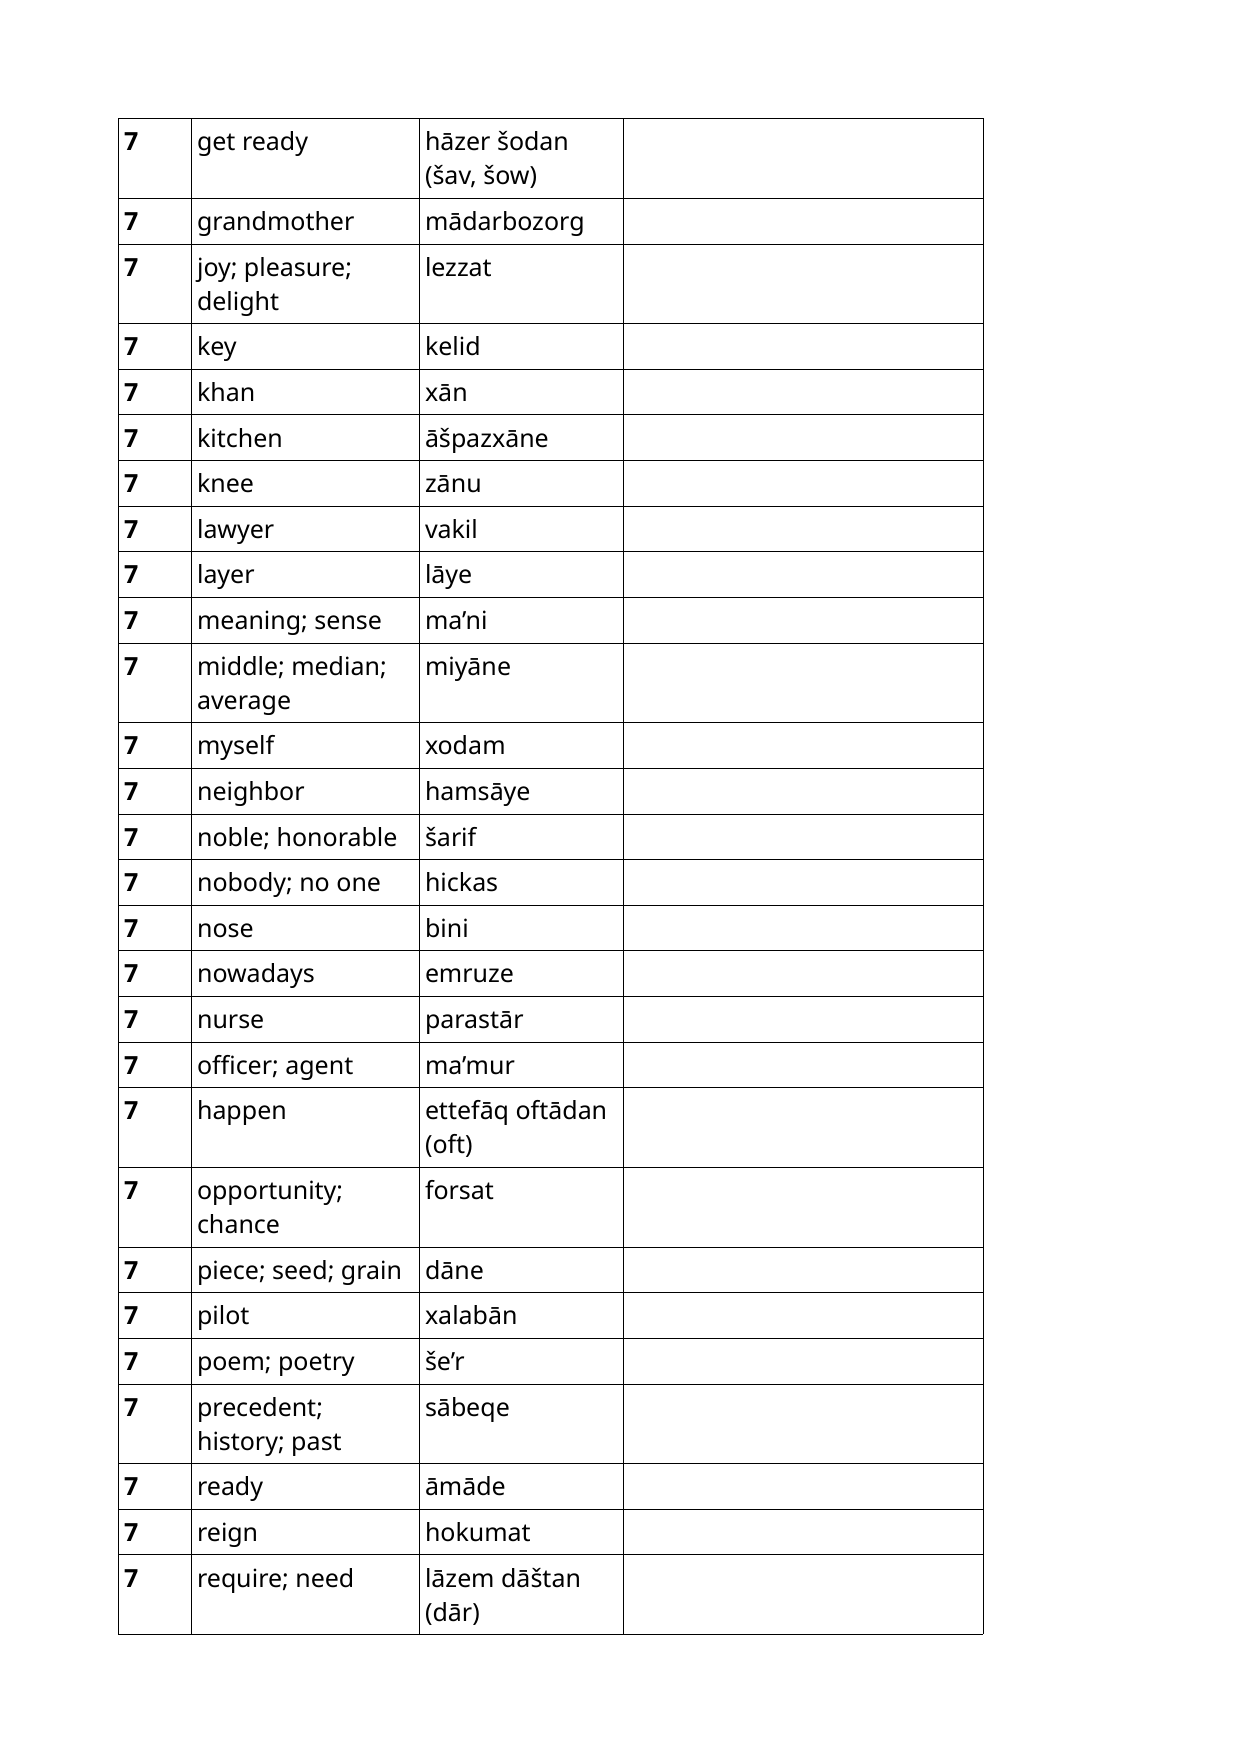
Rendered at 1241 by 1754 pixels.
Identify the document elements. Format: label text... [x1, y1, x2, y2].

table_cell zānu [420, 461, 623, 506]
table_cell piece; seed; grain [192, 1248, 419, 1292]
table_cell še’r [420, 1339, 623, 1383]
table_cell [624, 1248, 983, 1292]
table_cell forsat [420, 1168, 623, 1247]
table_cell khan [192, 370, 419, 414]
table_cell 7 [119, 1510, 191, 1554]
table_cell sābeqe [420, 1385, 623, 1463]
table_cell hāzer šodan (šav, šow) [420, 119, 623, 198]
table_cell key [192, 324, 419, 369]
table_cell poem; poetry [192, 1339, 419, 1383]
table_cell 7 [119, 245, 191, 323]
table_cell [624, 1088, 983, 1167]
table_cell 7 [119, 1385, 191, 1463]
table_cell 7 [119, 1339, 191, 1383]
table_cell myself [192, 723, 419, 768]
table_cell nowadays [192, 951, 419, 996]
table_cell [624, 415, 983, 460]
table_cell 7 [119, 723, 191, 768]
table_cell 7 [119, 906, 191, 950]
table_cell ettefāq oftādan (oft) [420, 1088, 623, 1167]
table_cell kitchen [192, 415, 419, 460]
table_cell [624, 860, 983, 905]
table_cell nobody; no one [192, 860, 419, 905]
table_cell [624, 119, 983, 198]
table_cell [624, 598, 983, 642]
table_cell ma’ni [420, 598, 623, 642]
table_cell hickas [420, 860, 623, 905]
table_cell [624, 370, 983, 414]
table_cell ready [192, 1464, 419, 1509]
table_cell xodam [420, 723, 623, 768]
table_cell [624, 644, 983, 722]
table_cell middle; median; average [192, 644, 419, 722]
table_cell parastār [420, 997, 623, 1042]
table_cell xalabān [420, 1293, 623, 1338]
table_cell nose [192, 906, 419, 950]
table_cell 7 [119, 860, 191, 905]
table_cell precedent; history; past [192, 1385, 419, 1463]
table_cell 7 [119, 644, 191, 722]
table_cell grandmother [192, 199, 419, 243]
table_cell get ready [192, 119, 419, 198]
table_cell [624, 461, 983, 506]
table_cell 7 [119, 1168, 191, 1247]
table_cell [624, 951, 983, 996]
table_cell [624, 723, 983, 768]
table_cell 7 [119, 1043, 191, 1087]
table_cell hokumat [420, 1510, 623, 1554]
table_cell miyāne [420, 644, 623, 722]
table_cell 7 [119, 997, 191, 1042]
table_cell 7 [119, 461, 191, 506]
table_cell [624, 769, 983, 813]
table_cell 7 [119, 769, 191, 813]
table_cell meaning; sense [192, 598, 419, 642]
table_cell kelid [420, 324, 623, 369]
table_cell pilot [192, 1293, 419, 1338]
table_cell 7 [119, 815, 191, 859]
table_cell [624, 815, 983, 859]
table_cell require; need [192, 1555, 419, 1634]
table_cell emruze [420, 951, 623, 996]
table_cell noble; honorable [192, 815, 419, 859]
table_cell 7 [119, 1248, 191, 1292]
table_cell šarif [420, 815, 623, 859]
table_cell nurse [192, 997, 419, 1042]
table_cell mādarbozorg [420, 199, 623, 243]
table_cell 7 [119, 1555, 191, 1634]
table_cell [624, 1043, 983, 1087]
table_cell bini [420, 906, 623, 950]
table_cell 7 [119, 1293, 191, 1338]
table_cell xān [420, 370, 623, 414]
table_cell [624, 245, 983, 323]
table_cell reign [192, 1510, 419, 1554]
table_cell [624, 997, 983, 1042]
table_cell 7 [119, 951, 191, 996]
table_cell officer; agent [192, 1043, 419, 1087]
table_cell vakil [420, 507, 623, 551]
table_cell layer [192, 552, 419, 597]
table_cell [624, 199, 983, 243]
table_cell [624, 507, 983, 551]
table_cell [624, 906, 983, 950]
table_cell [624, 1385, 983, 1463]
table_cell hamsāye [420, 769, 623, 813]
table_cell 7 [119, 552, 191, 597]
table_cell [624, 1293, 983, 1338]
table_cell dāne [420, 1248, 623, 1292]
table_cell [624, 1464, 983, 1509]
table_cell 7 [119, 1464, 191, 1509]
table_cell lāzem dāštan (dār) [420, 1555, 623, 1634]
table_cell opportunity; chance [192, 1168, 419, 1247]
table_cell [624, 324, 983, 369]
table_cell āšpazxāne [420, 415, 623, 460]
table_cell joy; pleasure; delight [192, 245, 419, 323]
table_cell 7 [119, 199, 191, 243]
table_cell lezzat [420, 245, 623, 323]
table_cell 7 [119, 1088, 191, 1167]
table_cell 7 [119, 415, 191, 460]
table_cell [624, 552, 983, 597]
table_cell 7 [119, 119, 191, 198]
table_cell 7 [119, 324, 191, 369]
table_cell [624, 1339, 983, 1383]
table_cell lawyer [192, 507, 419, 551]
table_cell ma’mur [420, 1043, 623, 1087]
table_cell lāye [420, 552, 623, 597]
table_cell [624, 1510, 983, 1554]
table_cell [624, 1168, 983, 1247]
table_cell 7 [119, 507, 191, 551]
table_cell 7 [119, 598, 191, 642]
table_cell āmāde [420, 1464, 623, 1509]
table_cell 7 [119, 370, 191, 414]
table_cell knee [192, 461, 419, 506]
table_cell happen [192, 1088, 419, 1167]
table_cell [624, 1555, 983, 1634]
table_cell neighbor [192, 769, 419, 813]
